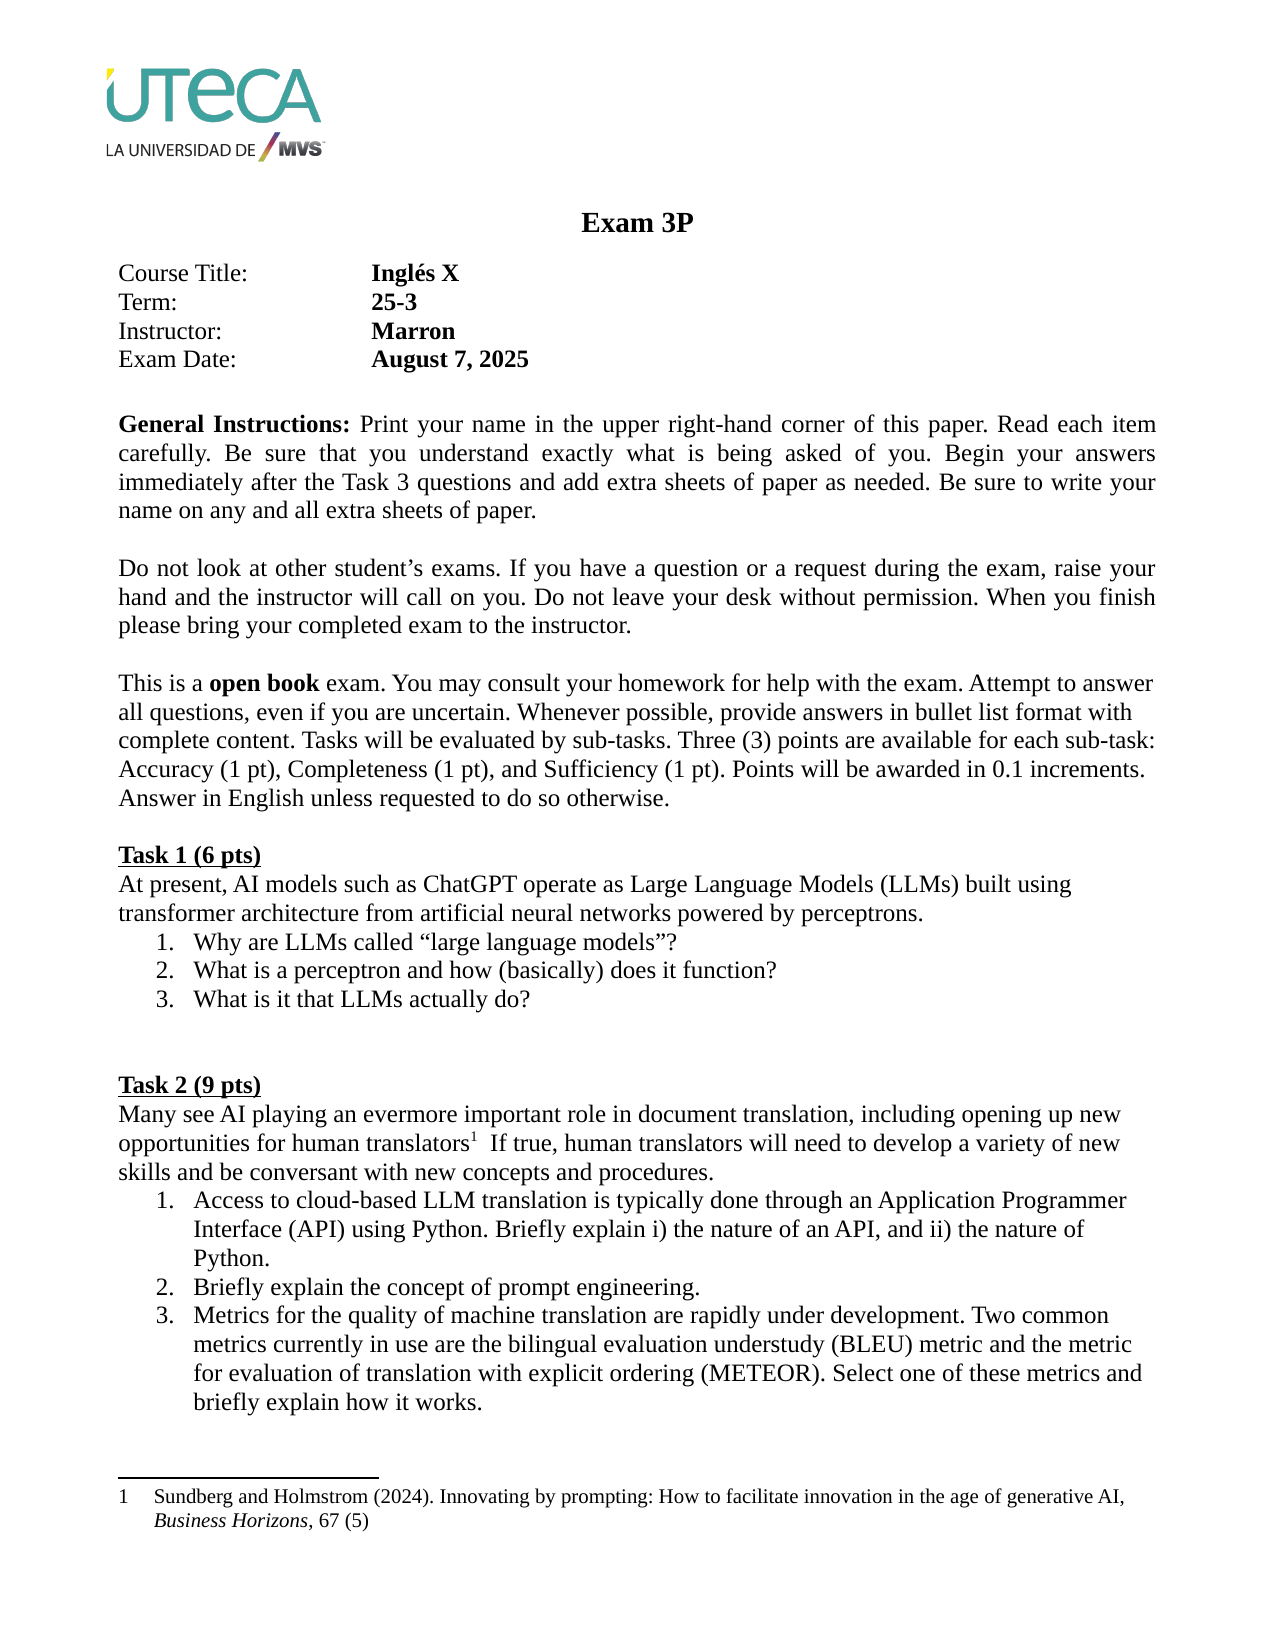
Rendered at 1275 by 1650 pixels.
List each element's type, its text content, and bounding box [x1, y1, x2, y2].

table_cell 25-3 [371, 287, 1157, 316]
text Exam 3P [118, 205, 1157, 239]
table_cell Term: [118, 287, 371, 316]
table_cell August 7, 2025 [371, 345, 1157, 381]
text Task 1 (6 pts) [118, 841, 1157, 869]
table_header Course Title: [118, 258, 371, 287]
text Many see AI playing an evermore important role in document translation, including opening up new opportunities for human translators If true, human translators will need to develop a variety of new skills and be conversant with new concepts and procedures. [118, 1099, 1157, 1186]
text General Instructions: Print your name in the upper right-hand corner of this paper. Read each item carefully. Be sure that you understand exactly what is being asked of you. Begin your answers immediately after the Task 3 questions and add extra sheets of paper as needed. Be sure to write your name on any and all extra sheets of paper. [118, 409, 1157, 524]
table_cell Exam Date: [118, 345, 371, 381]
text At present, AI models such as ChatGPT operate as Large Language Models (LLMs) built using transformer architecture from artificial neural networks powered by perceptrons. [118, 869, 1157, 927]
list What is a perceptron and how (basically) does it function? [156, 956, 1157, 984]
picture [104, 64, 328, 166]
text This is a open book exam. You may consult your homework for help with the exam. Attempt to answer all questions, even if you are uncertain. Whenever possible, provide answers in bullet list format with complete content. Tasks will be evaluated by sub-tasks. Three (3) points are available for each sub-task: Accuracy (1 pt), Completeness (1 pt), and Sufficiency (1 pt). Points will be awarded in 0.1 increments. Answer in English unless requested to do so otherwise. [118, 668, 1157, 812]
list Why are LLMs called “large language models”? [156, 927, 1157, 956]
table_cell Marron [371, 316, 1157, 344]
table_cell Instructor: [118, 316, 371, 344]
list Metrics for the quality of machine translation are rapidly under development. Two common metrics currently in use are the bilingual evaluation understudy (BLEU) metric and the metric for evaluation of translation with explicit ordering (METEOR). Select one of these metrics and briefly explain how it works. [156, 1301, 1157, 1416]
list Briefly explain the concept of prompt engineering. [156, 1272, 1157, 1301]
text Do not look at other student’s exams. If you have a question or a request during the exam, raise your hand and the instructor will call on you. Do not leave your desk without permission. When you finish please bring your completed exam to the instructor. [118, 553, 1157, 639]
list What is it that LLMs actually do? [156, 984, 1157, 1013]
list Access to cloud-based LLM translation is typically done through an Application Programmer Interface (API) using Python. Briefly explain i) the nature of an API, and ii) the nature of Python. [156, 1186, 1157, 1272]
text Task 2 (9 pts) [118, 1071, 1157, 1099]
text Sundberg and Holmstrom (2024). Innovating by prompting: How to facilitate innovation in the age of generative AI, Business Horizons, 67 (5) [118, 1484, 1157, 1532]
table_header Inglés X [371, 258, 1157, 287]
